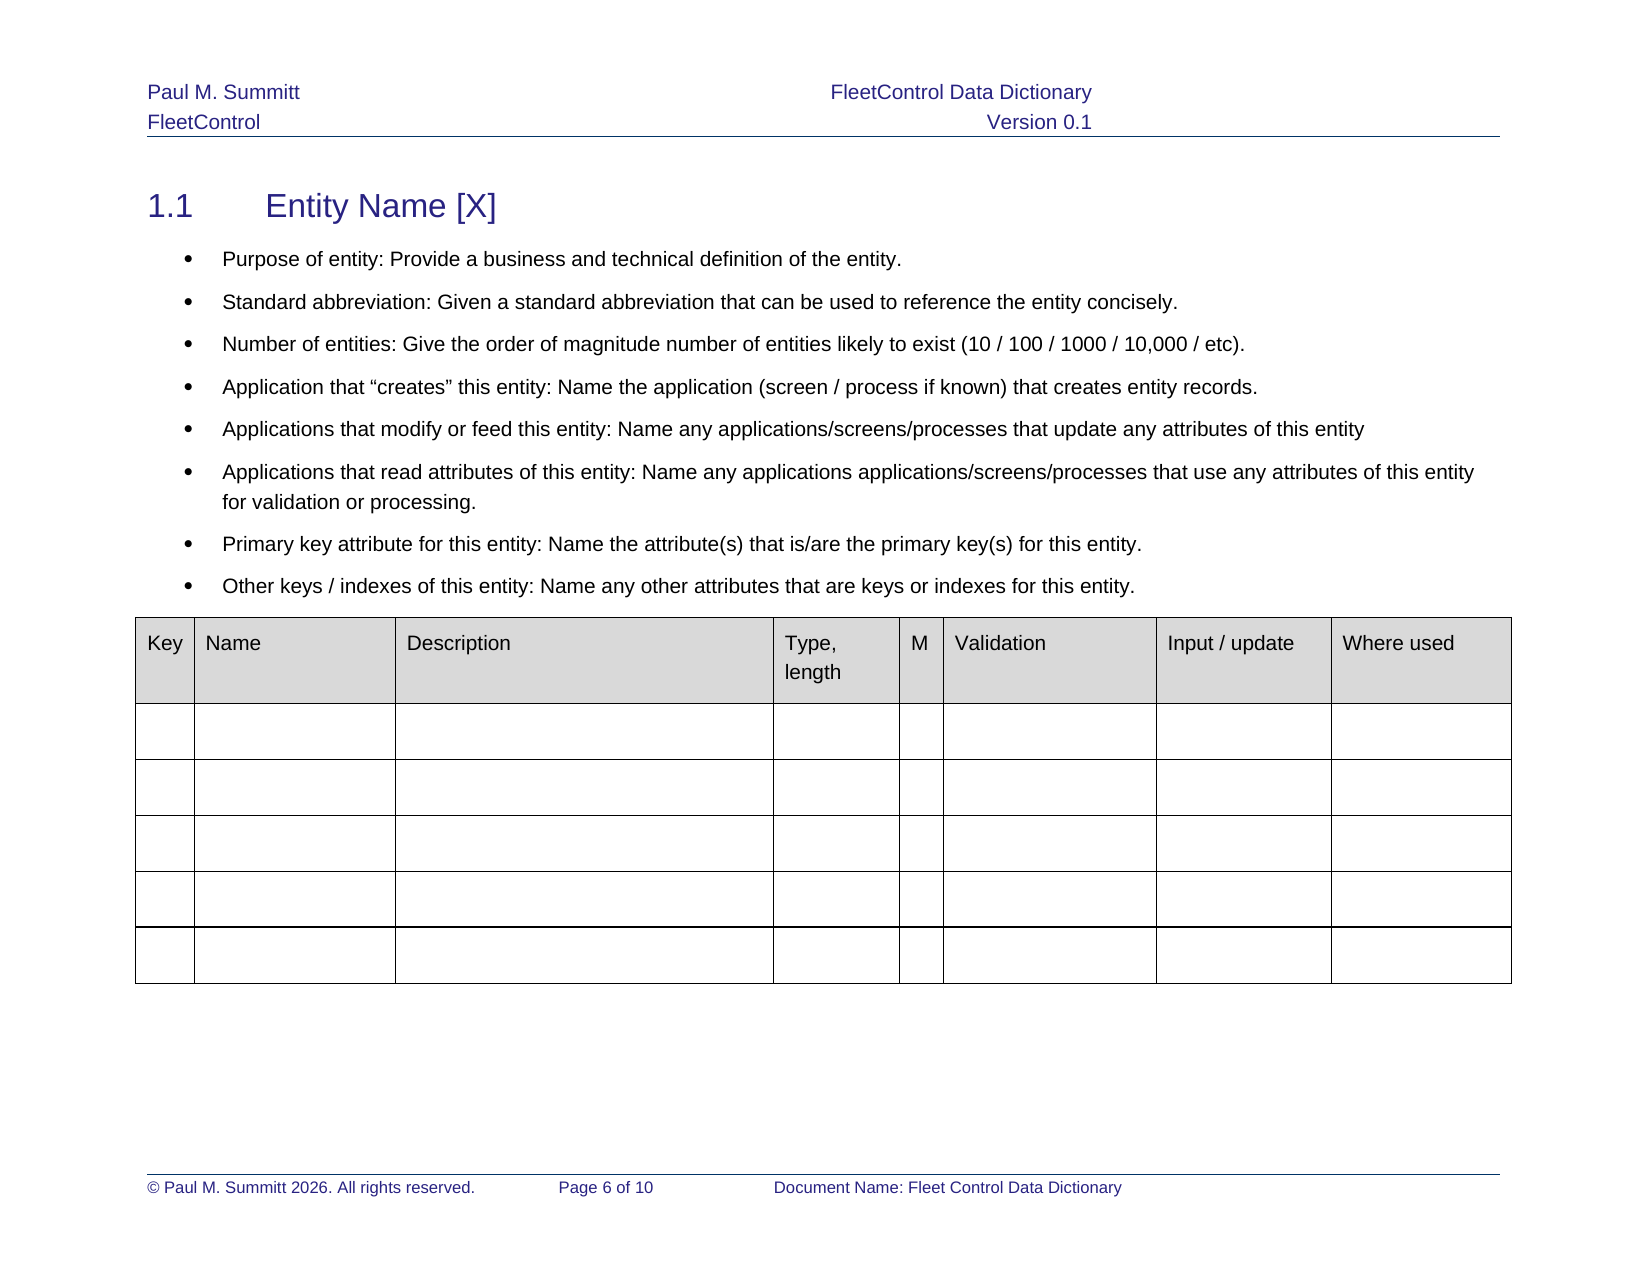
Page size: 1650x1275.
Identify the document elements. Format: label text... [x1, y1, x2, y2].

table_header Input / update [1157, 618, 1331, 703]
table_cell [944, 816, 1156, 871]
list Number of entities: Give the order of magnitude number of entities likely to exist (10 / 100 / 1000 / 10,000 / etc). [184, 332, 1500, 356]
table_cell [136, 816, 194, 871]
table_cell [900, 928, 943, 982]
subtitle Entity Name [X] [147, 186, 1500, 225]
table_cell [944, 704, 1156, 759]
table_cell [1332, 704, 1511, 759]
table_cell [396, 760, 773, 814]
table_cell [1332, 928, 1511, 982]
table_cell [195, 928, 395, 982]
table_cell [136, 704, 194, 759]
list Applications that modify or feed this entity: Name any applications/screens/processes that update any attributes of this entity [184, 417, 1500, 441]
table_header M [900, 618, 943, 703]
table_cell [1332, 816, 1511, 871]
table_cell [195, 816, 395, 871]
list Purpose of entity: Provide a business and technical definition of the entity. [184, 247, 1500, 271]
table_cell [774, 704, 899, 759]
table_cell [396, 704, 773, 759]
list Standard abbreviation: Given a standard abbreviation that can be used to reference the entity concisely. [184, 289, 1500, 313]
table_cell [136, 760, 194, 814]
table_header Where used [1332, 618, 1511, 703]
table_cell [944, 760, 1156, 814]
table_header Validation [944, 618, 1156, 703]
table_cell [774, 760, 899, 814]
table_cell [396, 872, 773, 926]
list Application that “creates” this entity: Name the application (screen / process if known) that creates entity records. [184, 374, 1500, 398]
table_cell [1157, 704, 1331, 759]
table_cell [396, 816, 773, 871]
table_cell [944, 872, 1156, 926]
table_cell [900, 816, 943, 871]
table_cell [1332, 760, 1511, 814]
list Primary key attribute for this entity: Name the attribute(s) that is/are the primary key(s) for this entity. [184, 532, 1500, 556]
table_cell [195, 704, 395, 759]
table_cell [900, 704, 943, 759]
table_cell [1157, 760, 1331, 814]
table_cell [900, 872, 943, 926]
table_cell [1157, 928, 1331, 982]
table_cell [136, 928, 194, 982]
table_cell [1332, 872, 1511, 926]
table_cell [774, 872, 899, 926]
table_cell [195, 760, 395, 814]
list Other keys / indexes of this entity: Name any other attributes that are keys or indexes for this entity. [184, 574, 1500, 598]
table_cell [774, 816, 899, 871]
table_cell [195, 872, 395, 926]
table_cell [396, 928, 773, 982]
table_header Key [136, 618, 194, 703]
table_cell [1157, 872, 1331, 926]
table_cell [1157, 816, 1331, 871]
table_cell [900, 760, 943, 814]
list Applications that read attributes of this entity: Name any applications applications/screens/processes that use any attributes of this entity for validation or processing. [184, 459, 1500, 513]
table_cell [136, 872, 194, 926]
table_cell [944, 928, 1156, 982]
table_header Name [195, 618, 395, 703]
table_cell [774, 928, 899, 982]
table_header Description [396, 618, 773, 703]
table_header Type, length [774, 618, 899, 703]
